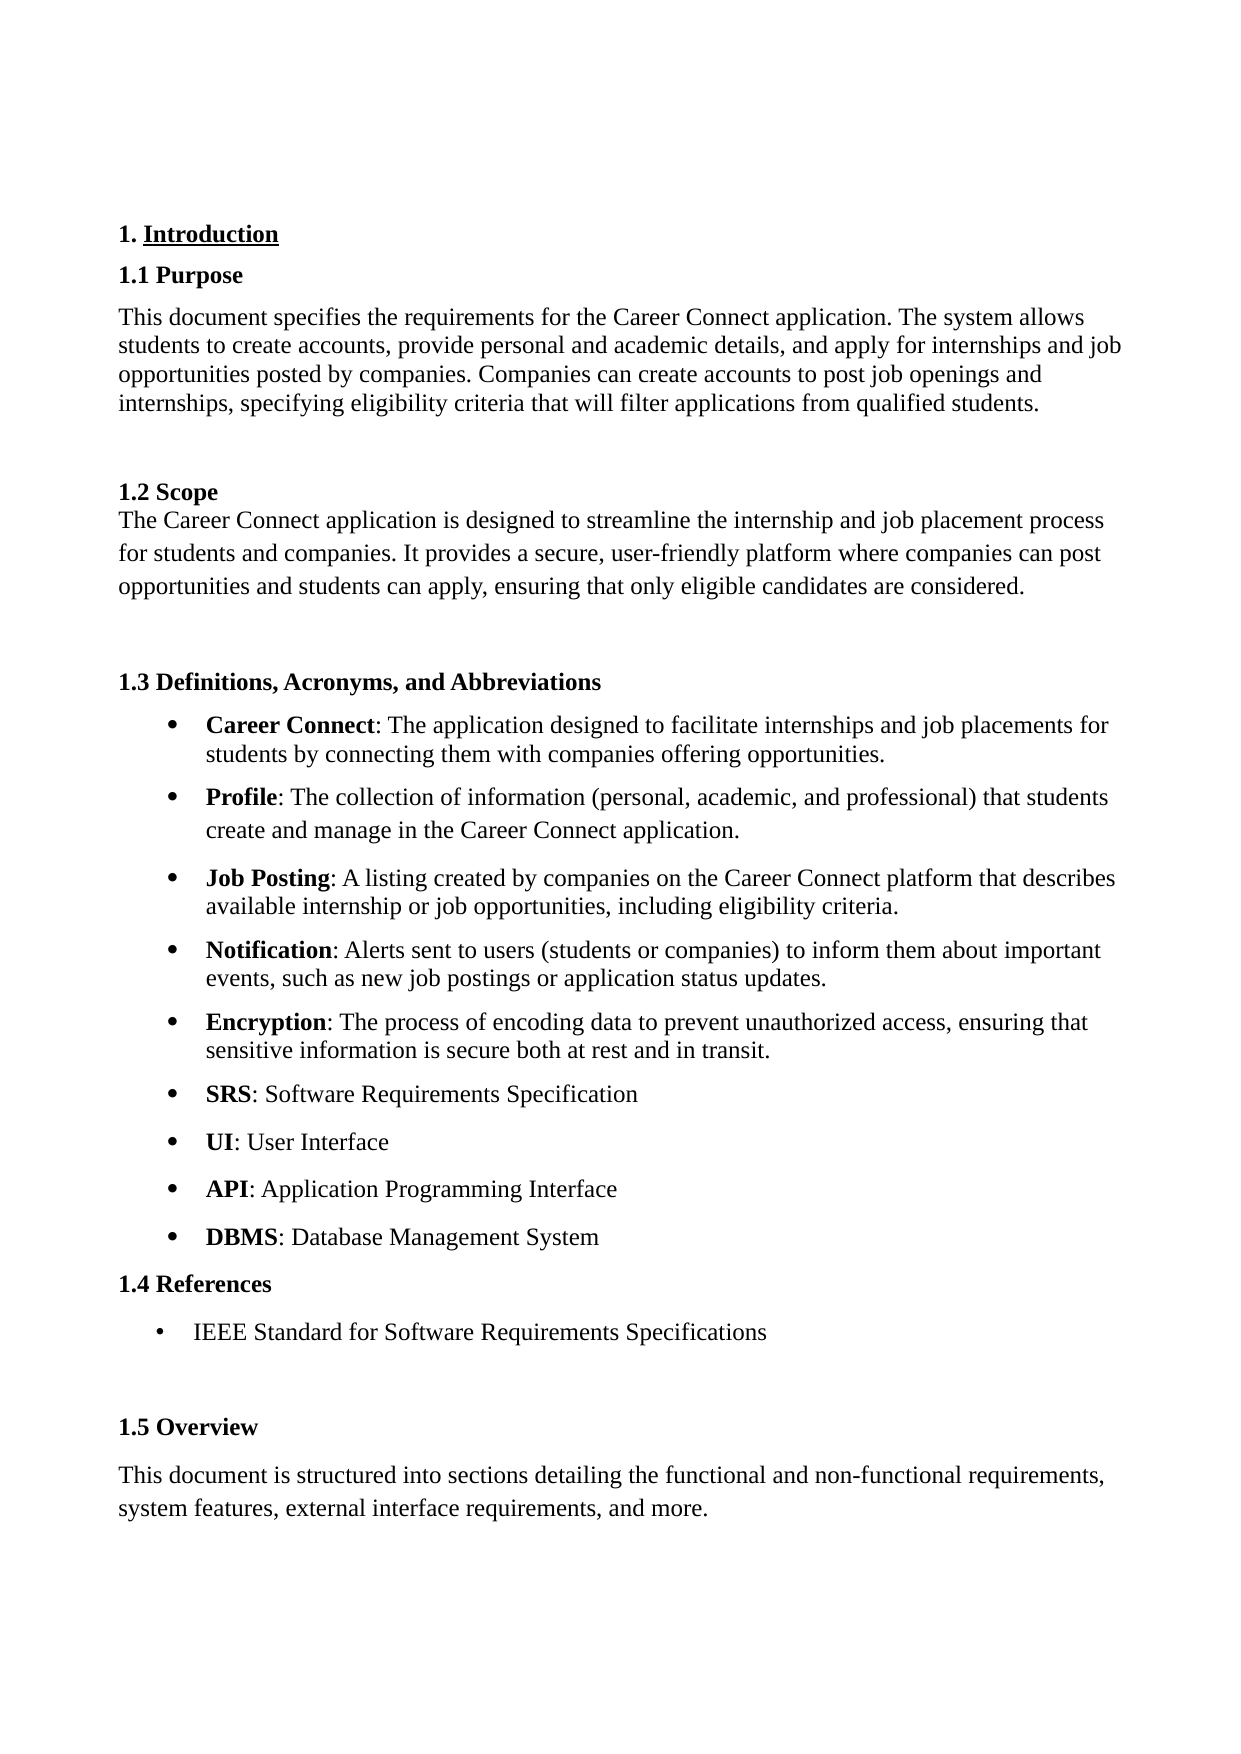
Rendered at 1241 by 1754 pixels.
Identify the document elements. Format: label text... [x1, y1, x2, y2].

list Profile: The collection of information (personal, academic, and professional) that students create and manage in the Career Connect application. [168, 782, 1122, 844]
subtitle 1.1 Purpose [118, 260, 1122, 289]
text The Career Connect application is designed to streamline the internship and job placement process for students and companies. It provides a secure, user-friendly platform where companies can post opportunities and students can apply, ensuring that only eligible candidates are considered. [118, 505, 1122, 600]
list DBMS: Database Management System [168, 1222, 1122, 1251]
list Encryption: The process of encoding data to prevent unauthorized access, ensuring that sensitive information is secure both at rest and in transit. [168, 1007, 1122, 1064]
subtitle This document specifies the requirements for the Career Connect application. The system allows students to create accounts, provide personal and academic details, and apply for internships and job opportunities posted by companies. Companies can create accounts to post job openings and internships, specifying eligibility criteria that will filter applications from qualified students. [118, 302, 1122, 417]
list UI: User Interface [168, 1127, 1122, 1155]
list SRS: Software Requirements Specification [168, 1079, 1122, 1108]
text 1.4 References [118, 1269, 1122, 1298]
list Job Posting: A listing created by companies on the Career Connect platform that describes available internship or job opportunities, including eligibility criteria. [168, 863, 1122, 920]
text 1.5 Overview [118, 1412, 1122, 1441]
subtitle 1. Introduction [118, 219, 1122, 248]
subtitle 1.2 Scope [118, 477, 1122, 505]
list Career Connect: The application designed to facilitate internships and job placements for students by connecting them with companies offering opportunities. [168, 710, 1122, 767]
text This document is structured into sections detailing the functional and non-functional requirements, system features, external interface requirements, and more. [118, 1460, 1122, 1522]
text 1.3 Definitions, Acronyms, and Abbreviations [118, 667, 1122, 695]
list Notification: Alerts sent to users (students or companies) to inform them about important events, such as new job postings or application status updates. [168, 935, 1122, 992]
list API: Application Programming Interface [168, 1174, 1122, 1203]
list IEEE Standard for Software Requirements Specifications [156, 1317, 1122, 1346]
